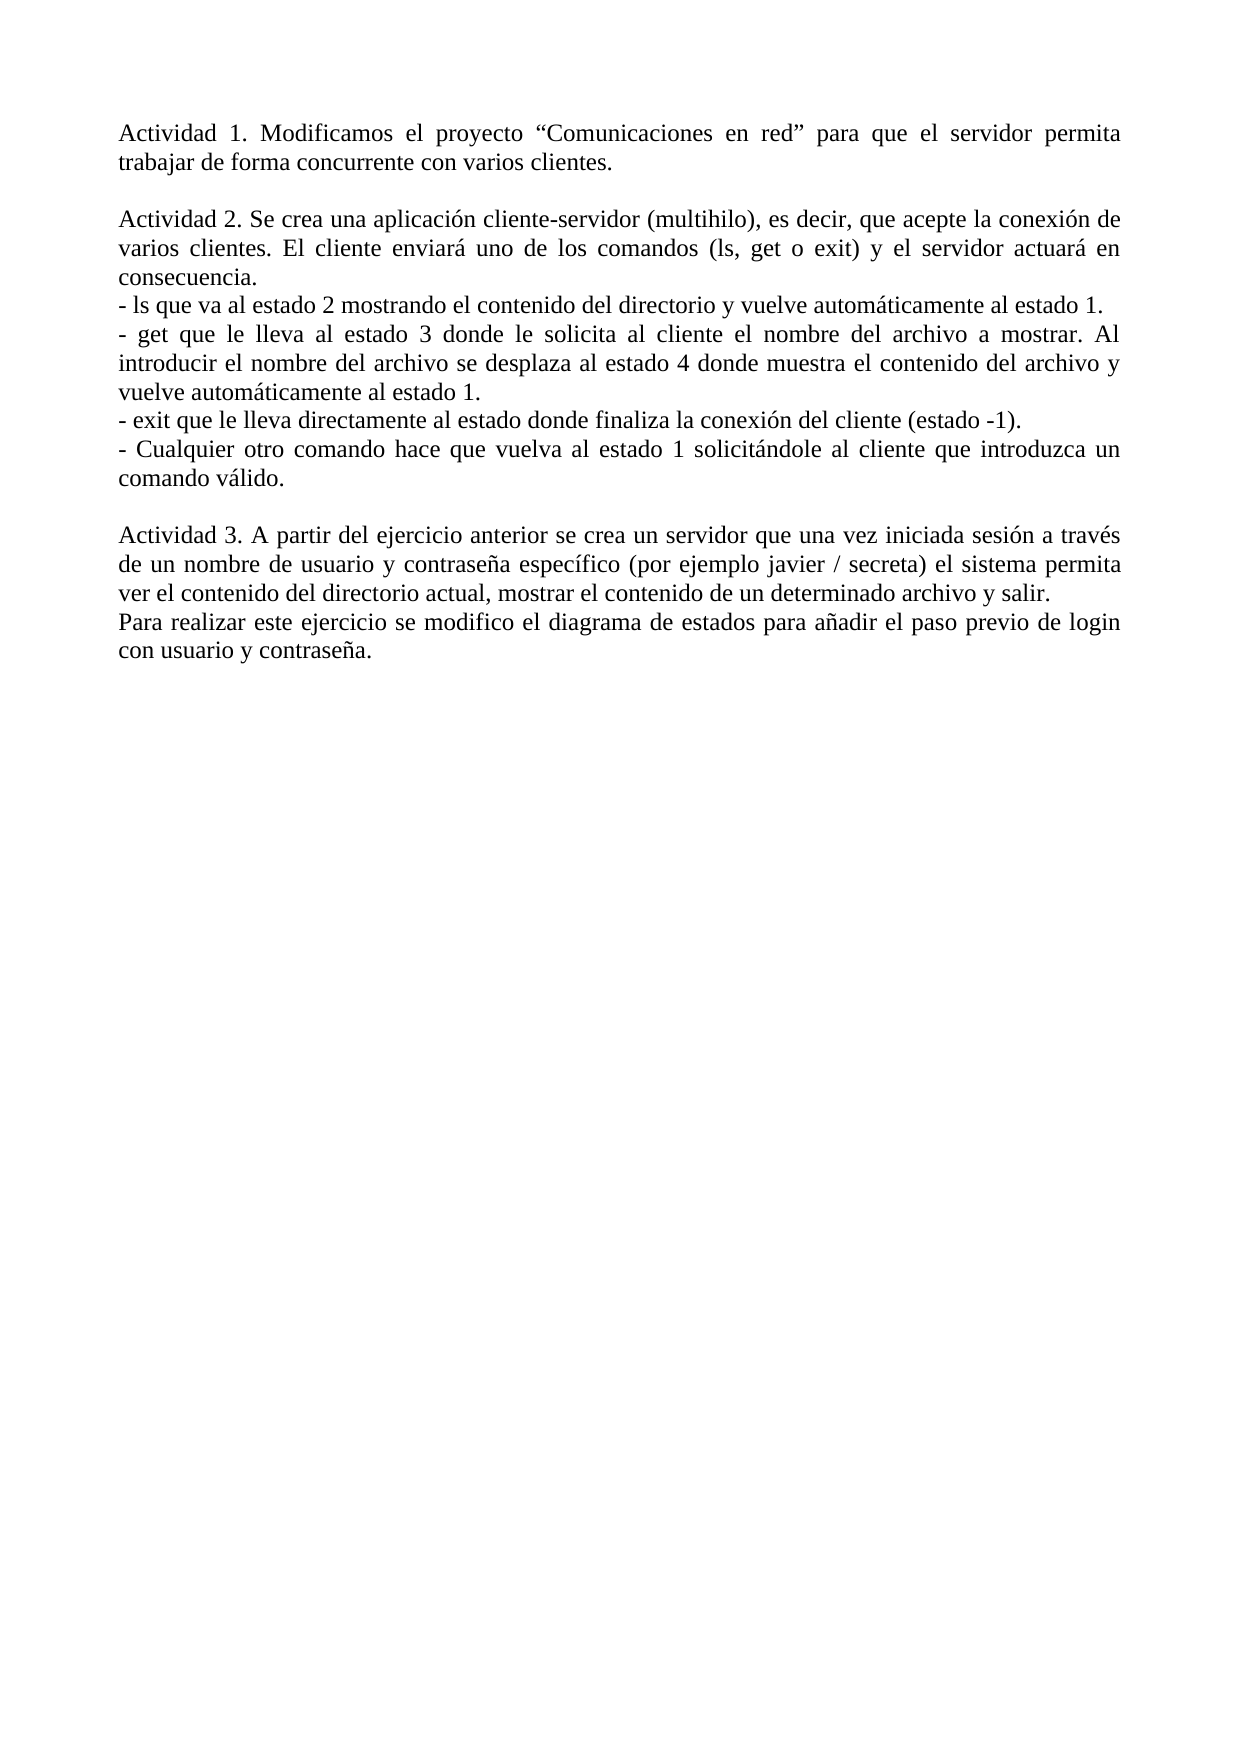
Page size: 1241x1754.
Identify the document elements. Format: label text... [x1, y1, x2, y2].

text - get que le lleva al estado 3 donde le solicita al cliente el nombre del archivo a mostrar. Al introducir el nombre del archivo se desplaza al estado 4 donde muestra el contenido del archivo y vuelve automáticamente al estado 1. [118, 319, 1122, 406]
text Actividad 2. Se crea una aplicación cliente-servidor (multihilo), es decir, que acepte la conexión de varios clientes. El cliente enviará uno de los comandos (ls, get o exit) y el servidor actuará en consecuencia. [118, 204, 1122, 291]
text - Cualquier otro comando hace que vuelva al estado 1 solicitándole al cliente que introduzca un comando válido. [118, 434, 1122, 492]
text - exit que le lleva directamente al estado donde finaliza la conexión del cliente (estado -1). [118, 406, 1122, 434]
text Para realizar este ejercicio se modifico el diagrama de estados para añadir el paso previo de login con usuario y contraseña. [118, 607, 1122, 664]
text Actividad 1. Modificamos el proyecto “Comunicaciones en red” para que el servidor permita trabajar de forma concurrente con varios clientes. [118, 118, 1122, 176]
text - ls que va al estado 2 mostrando el contenido del directorio y vuelve automáticamente al estado 1. [118, 291, 1122, 319]
text Actividad 3. A partir del ejercicio anterior se crea un servidor que una vez iniciada sesión a través de un nombre de usuario y contraseña específico (por ejemplo javier / secreta) el sistema permita ver el contenido del directorio actual, mostrar el contenido de un determinado archivo y salir. [118, 521, 1122, 607]
